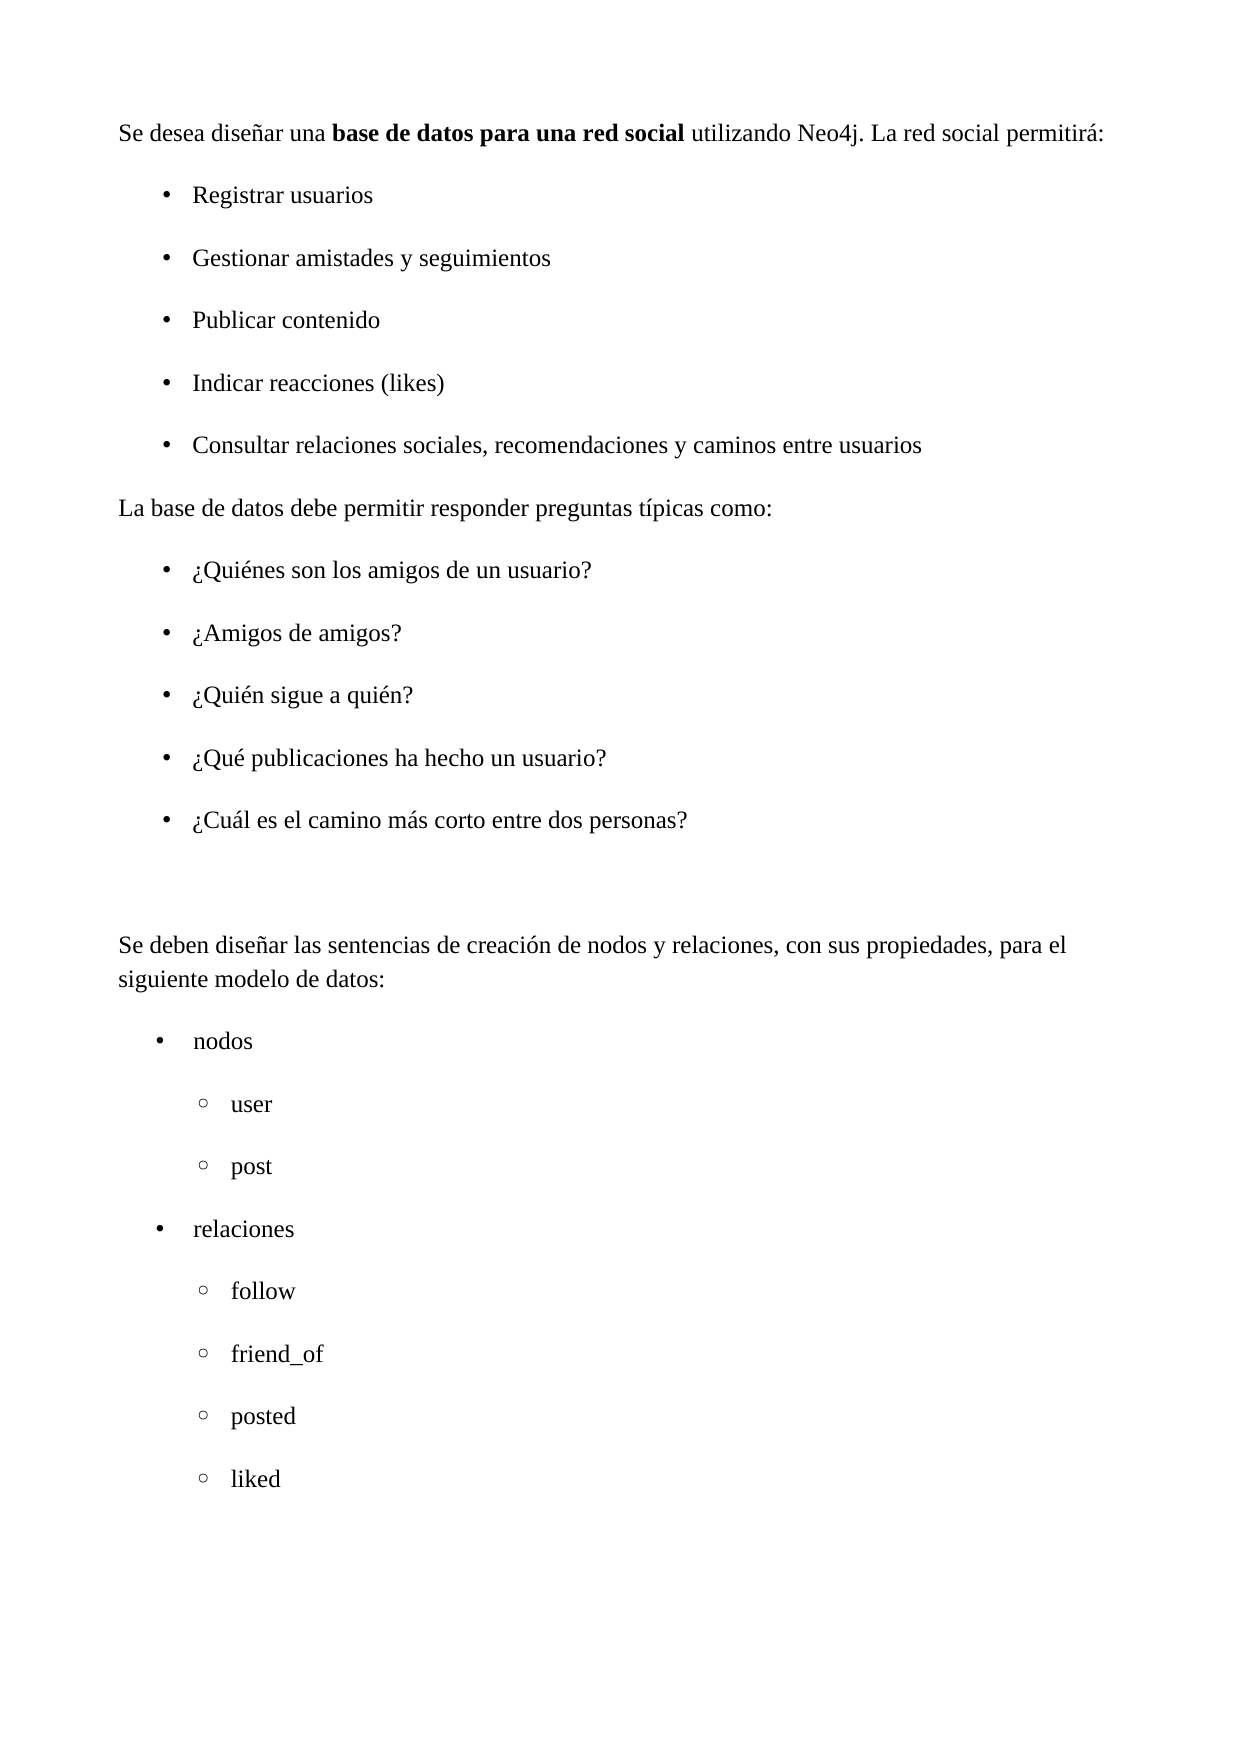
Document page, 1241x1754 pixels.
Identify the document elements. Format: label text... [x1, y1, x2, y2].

list Registrar usuarios [162, 181, 1122, 209]
list relaciones [156, 1214, 1122, 1242]
list ¿Quién sigue a quién? [162, 681, 1122, 709]
list friend_of [193, 1339, 1122, 1367]
list Consultar relaciones sociales, recomendaciones y caminos entre usuarios [162, 431, 1122, 459]
list liked [193, 1464, 1122, 1492]
list post [193, 1151, 1122, 1180]
list Publicar contenido [162, 306, 1122, 334]
list nodos [156, 1026, 1122, 1055]
list ¿Qué publicaciones ha hecho un usuario? [162, 743, 1122, 772]
text Se desea diseñar una base de datos para una red social utilizando Neo4j. La red social permitirá: [118, 118, 1122, 147]
list Indicar reacciones (likes) [162, 368, 1122, 397]
list ¿Cuál es el camino más corto entre dos personas? [162, 806, 1122, 834]
list posted [193, 1401, 1122, 1430]
list Gestionar amistades y seguimientos [162, 243, 1122, 272]
list user [193, 1089, 1122, 1117]
list follow [193, 1276, 1122, 1305]
list ¿Quiénes son los amigos de un usuario? [162, 556, 1122, 584]
list ¿Amigos de amigos? [162, 618, 1122, 647]
text La base de datos debe permitir responder preguntas típicas como: [118, 493, 1122, 522]
text Se deben diseñar las sentencias de creación de nodos y relaciones, con sus propiedades, para el siguiente modelo de datos: [118, 931, 1122, 992]
